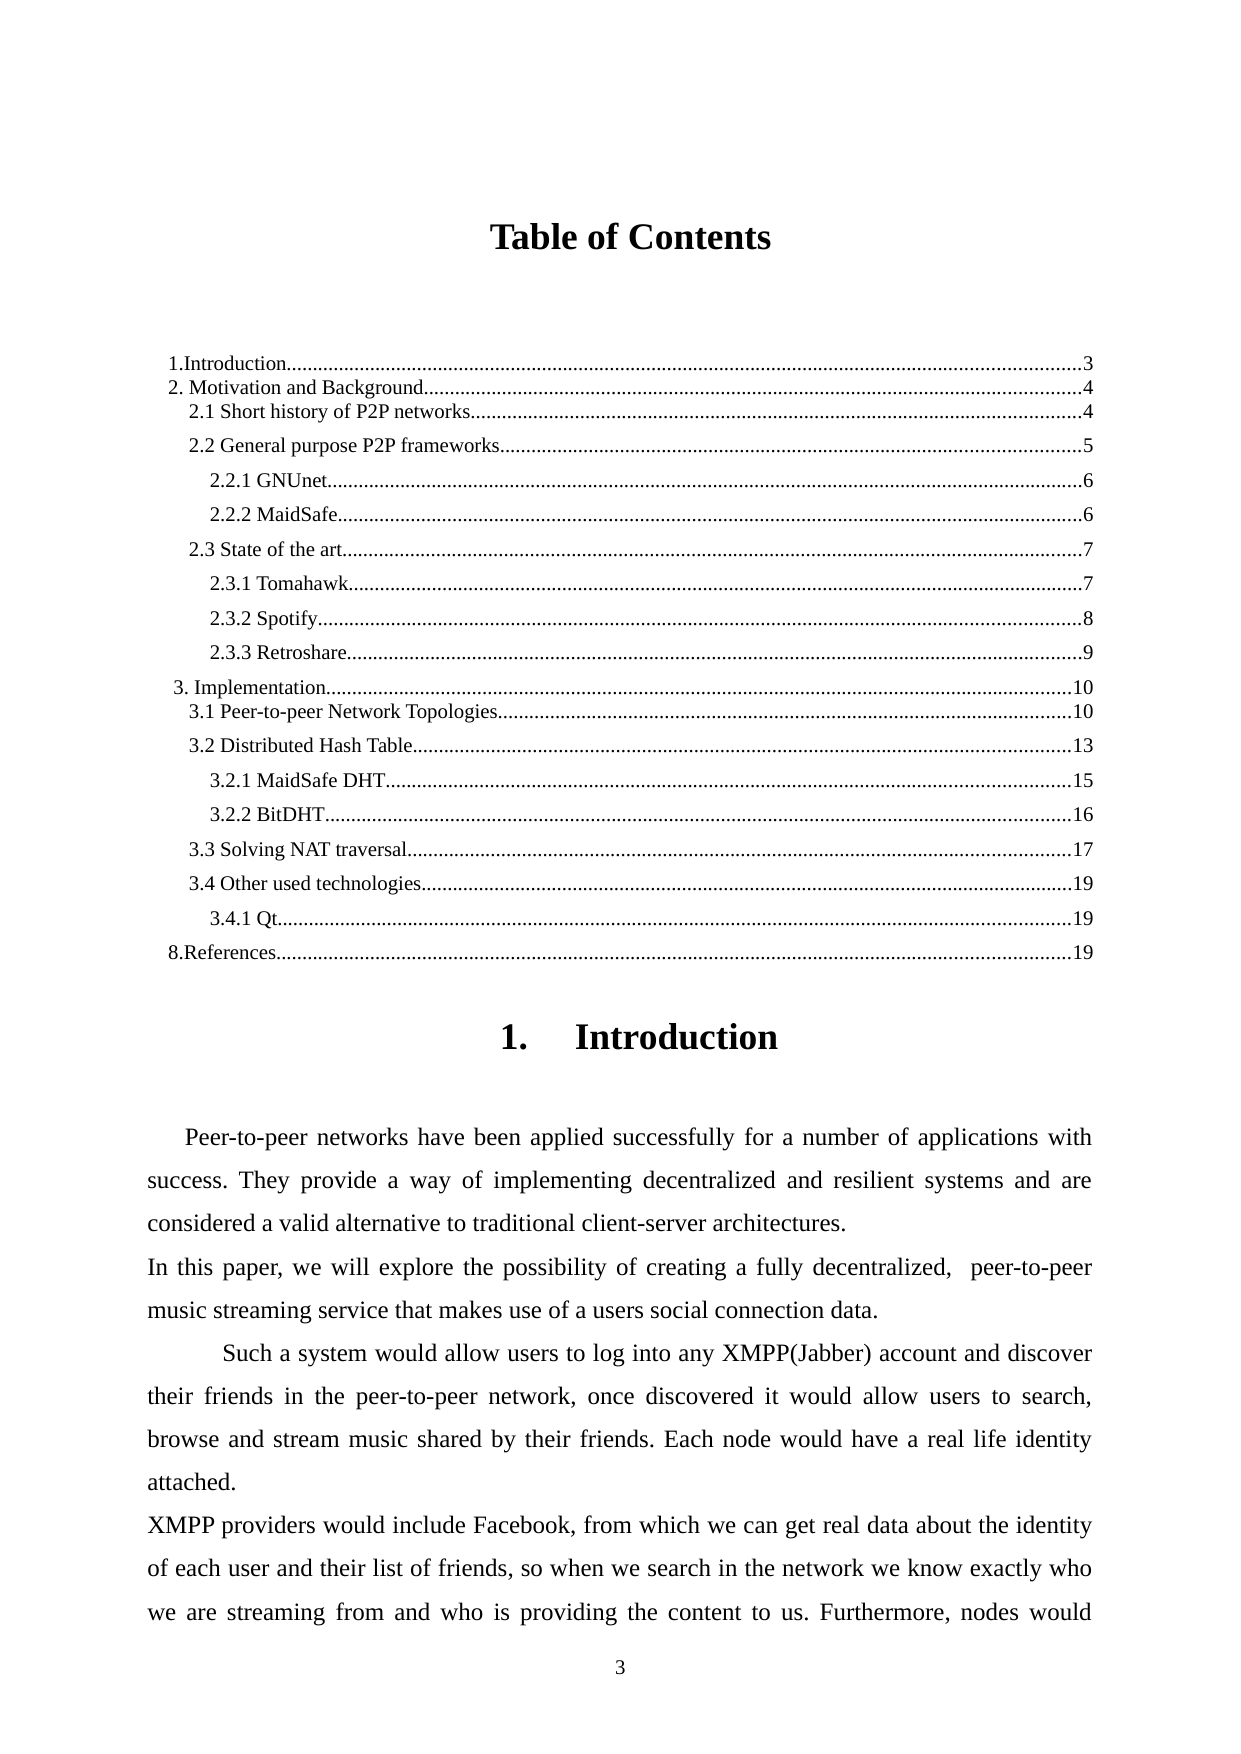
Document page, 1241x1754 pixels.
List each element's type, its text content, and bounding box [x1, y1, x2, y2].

text 2.2.2 MaidSafe 6 [209, 502, 1093, 526]
text Table of Contents [147, 214, 1093, 257]
text 2.1 Short history of P2P networks 4 [189, 399, 1093, 423]
text 3.4 Other used technologies 19 [189, 871, 1093, 895]
text 2.2 General purpose P2P frameworks 5 [189, 433, 1093, 457]
text 2. Motivation and Background 4 [168, 375, 1093, 399]
text 2.3.3 Retroshare 9 [209, 640, 1093, 664]
text In this paper, we will explore the possibility of creating a fully decentralized, peer-to-peer music streaming service that makes use of a users social connection data. [147, 1252, 1093, 1323]
text 2.3.2 Spotify 8 [209, 606, 1093, 630]
text 2.2.1 GNUnet 6 [209, 468, 1093, 492]
text 3.2.2 BitDHT 16 [209, 802, 1093, 826]
text 3.4.1 Qt 19 [209, 906, 1093, 929]
text 3. Implementation 10 [168, 674, 1093, 699]
text XMPP providers would include Facebook, from which we can get real data about the identity of each user and their list of friends, so when we search in the network we know exactly who we are streaming from and who is providing the content to us. Furthermore, nodes would [147, 1510, 1093, 1625]
text 3.2.1 MaidSafe DHT 15 [209, 768, 1093, 792]
text 2.3 State of the art 7 [189, 537, 1093, 561]
text 2.3.1 Tomahawk 7 [209, 571, 1093, 595]
text Peer-to-peer networks have been applied successfully for a number of applications with success. They provide a way of implementing decentralized and resilient systems and are considered a valid alternative to traditional client-server architectures. [147, 1122, 1093, 1237]
text 8.References 19 [168, 940, 1093, 964]
text 3.1 Peer-to-peer Network Topologies 10 [189, 699, 1093, 723]
text 3.2 Distributed Hash Table 13 [189, 733, 1093, 757]
text 1.Introduction 3 [168, 351, 1093, 375]
subtitle Introduction [184, 1014, 1093, 1057]
text Such a system would allow users to log into any XMPP(Jabber) account and discover their friends in the peer-to-peer network, once discovered it would allow users to search, browse and stream music shared by their friends. Each node would have a real life identity attached. [147, 1338, 1093, 1496]
text 3.3 Solving NAT traversal 17 [189, 837, 1093, 861]
